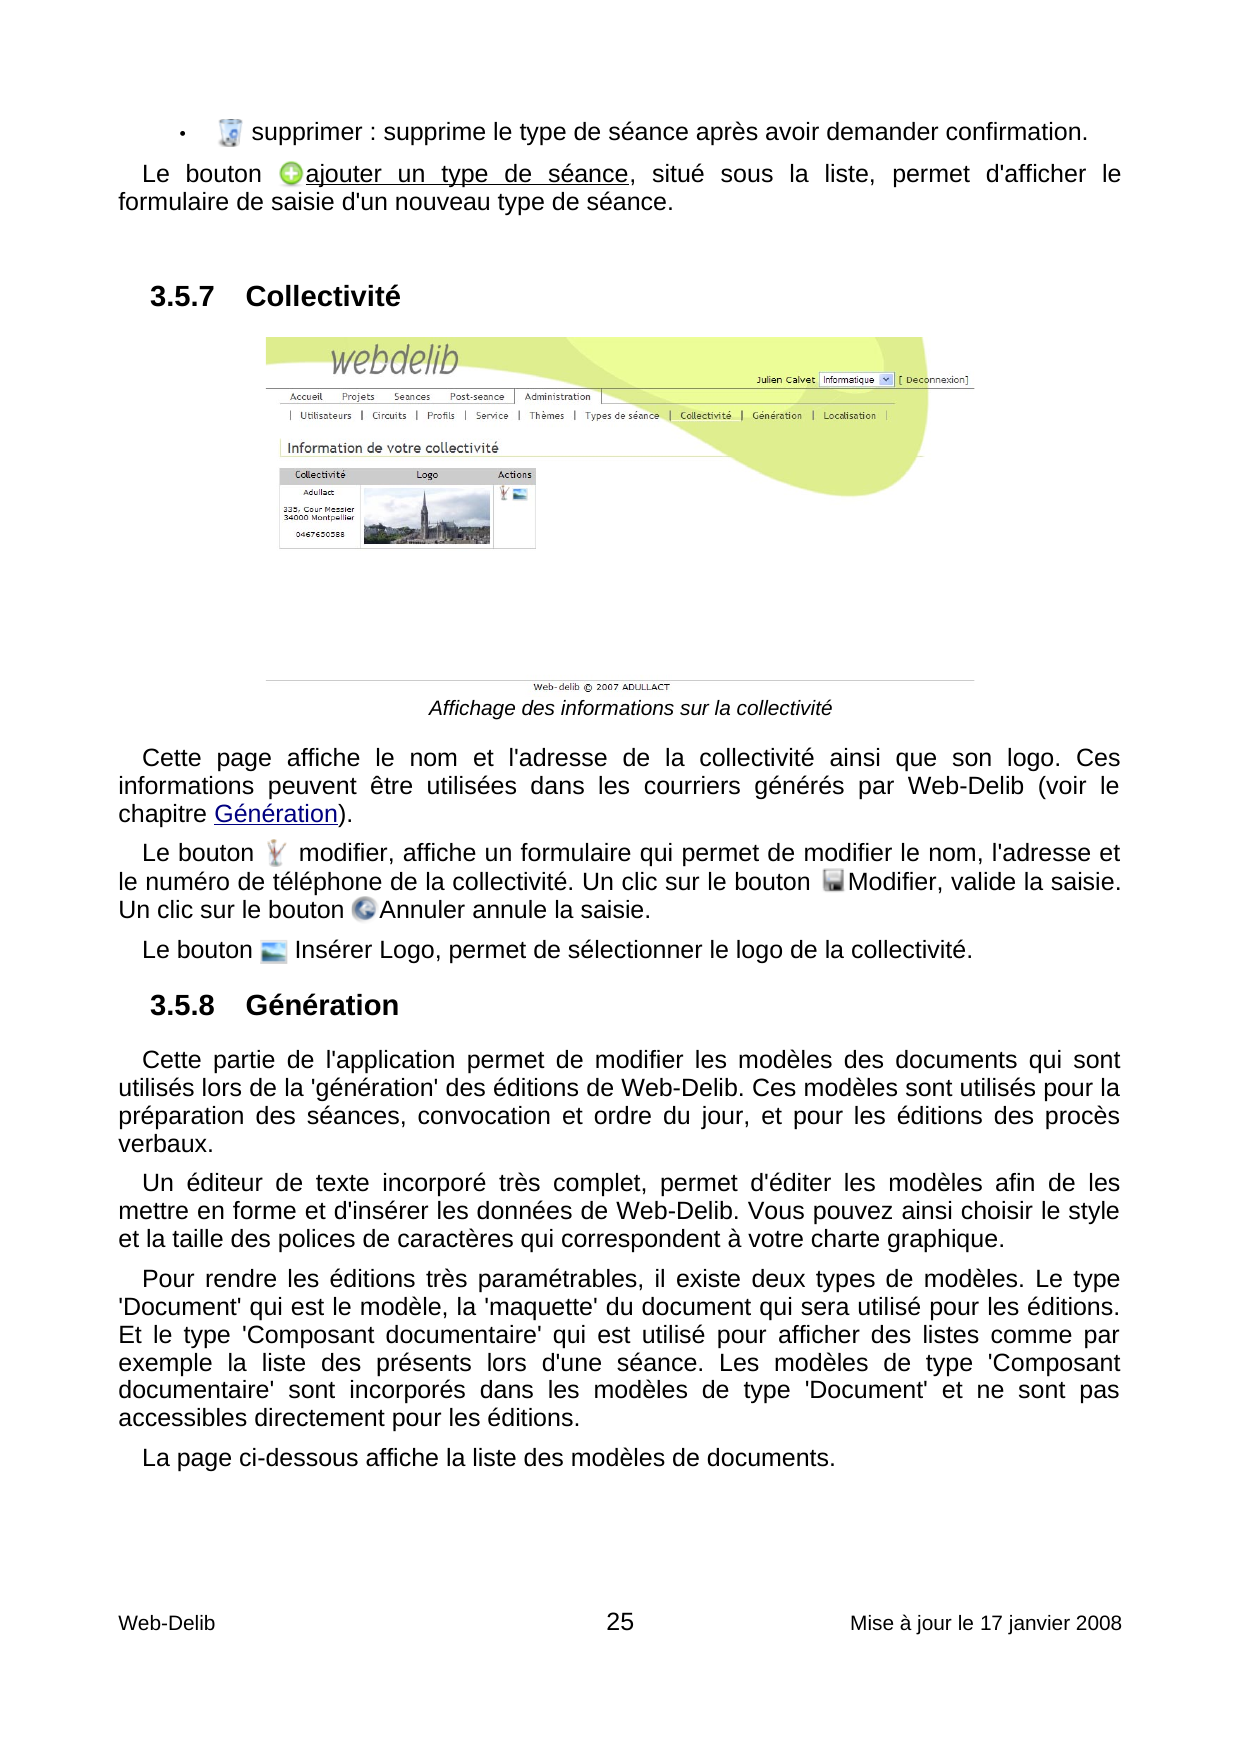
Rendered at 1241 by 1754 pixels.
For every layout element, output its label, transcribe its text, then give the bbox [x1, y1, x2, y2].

picture [351, 896, 379, 924]
text Le bouton [118, 936, 260, 964]
subtitle Collectivité [118, 280, 1122, 313]
text Insérer Logo, permet de sélectionner le logo de la collectivité. [288, 936, 1122, 964]
picture [277, 160, 306, 188]
text Un éditeur de texte incorporé très complet, permet d'éditer les modèles afin de les mettre en forme et d'insérer les données de Web-Delib. Vous pouvez ainsi choisir le style et la taille des polices de caractères qui correspondent à votre charte graphique. [118, 1169, 1122, 1253]
picture [260, 936, 288, 964]
text La page ci-dessous affiche la liste des modèles de documents. [118, 1444, 1122, 1472]
text Cette page affiche le nom et l'adresse de la collectivité ainsi que son logo. Ces informations peuvent être utilisées dans les courriers générés par Web-Delib (voir le chapitre Génération). [118, 744, 1122, 827]
text Le bouton ajouter un type de séance, situé sous la liste, permet d'afficher le formulaire de saisie d'un nouveau type de séance. [118, 160, 1122, 216]
picture [820, 867, 848, 895]
text Le bouton modifier, affiche un formulaire qui permet de modifier le nom, l'adresse et le numéro de téléphone de la collectivité. Un clic sur le bouton Modifier, valide la saisie. Un clic sur le bouton Annuler annule la saisie. [118, 839, 1122, 924]
text Cette partie de l'application permet de modifier les modèles des documents qui sont utilisés lors de la 'génération' des éditions de Web-Delib. Ces modèles sont utilisés pour la préparation des séances, convocation et ordre du jour, et pour les éditions des procès verbaux. [118, 1046, 1122, 1157]
picture [265, 337, 975, 697]
picture [216, 119, 245, 147]
picture [262, 839, 291, 867]
subtitle Génération [118, 989, 1122, 1021]
list supprimer : supprime le type de séance après avoir demander confirmation. [156, 118, 1122, 148]
text Pour rendre les éditions très paramétrables, il existe deux types de modèles. Le type 'Document' qui est le modèle, la 'maquette' du document qui sera utilisé pour les éditions. Et le type 'Composant documentaire' qui est utilisé pour afficher des listes comme par exemple la liste des présents lors d'une séance. Les modèles de type 'Composant documentaire' sont incorporés dans les modèles de type 'Document' et ne sont pas accessibles directement pour les éditions. [118, 1264, 1122, 1432]
text Affichage des informations sur la collectivité [118, 337, 1122, 720]
